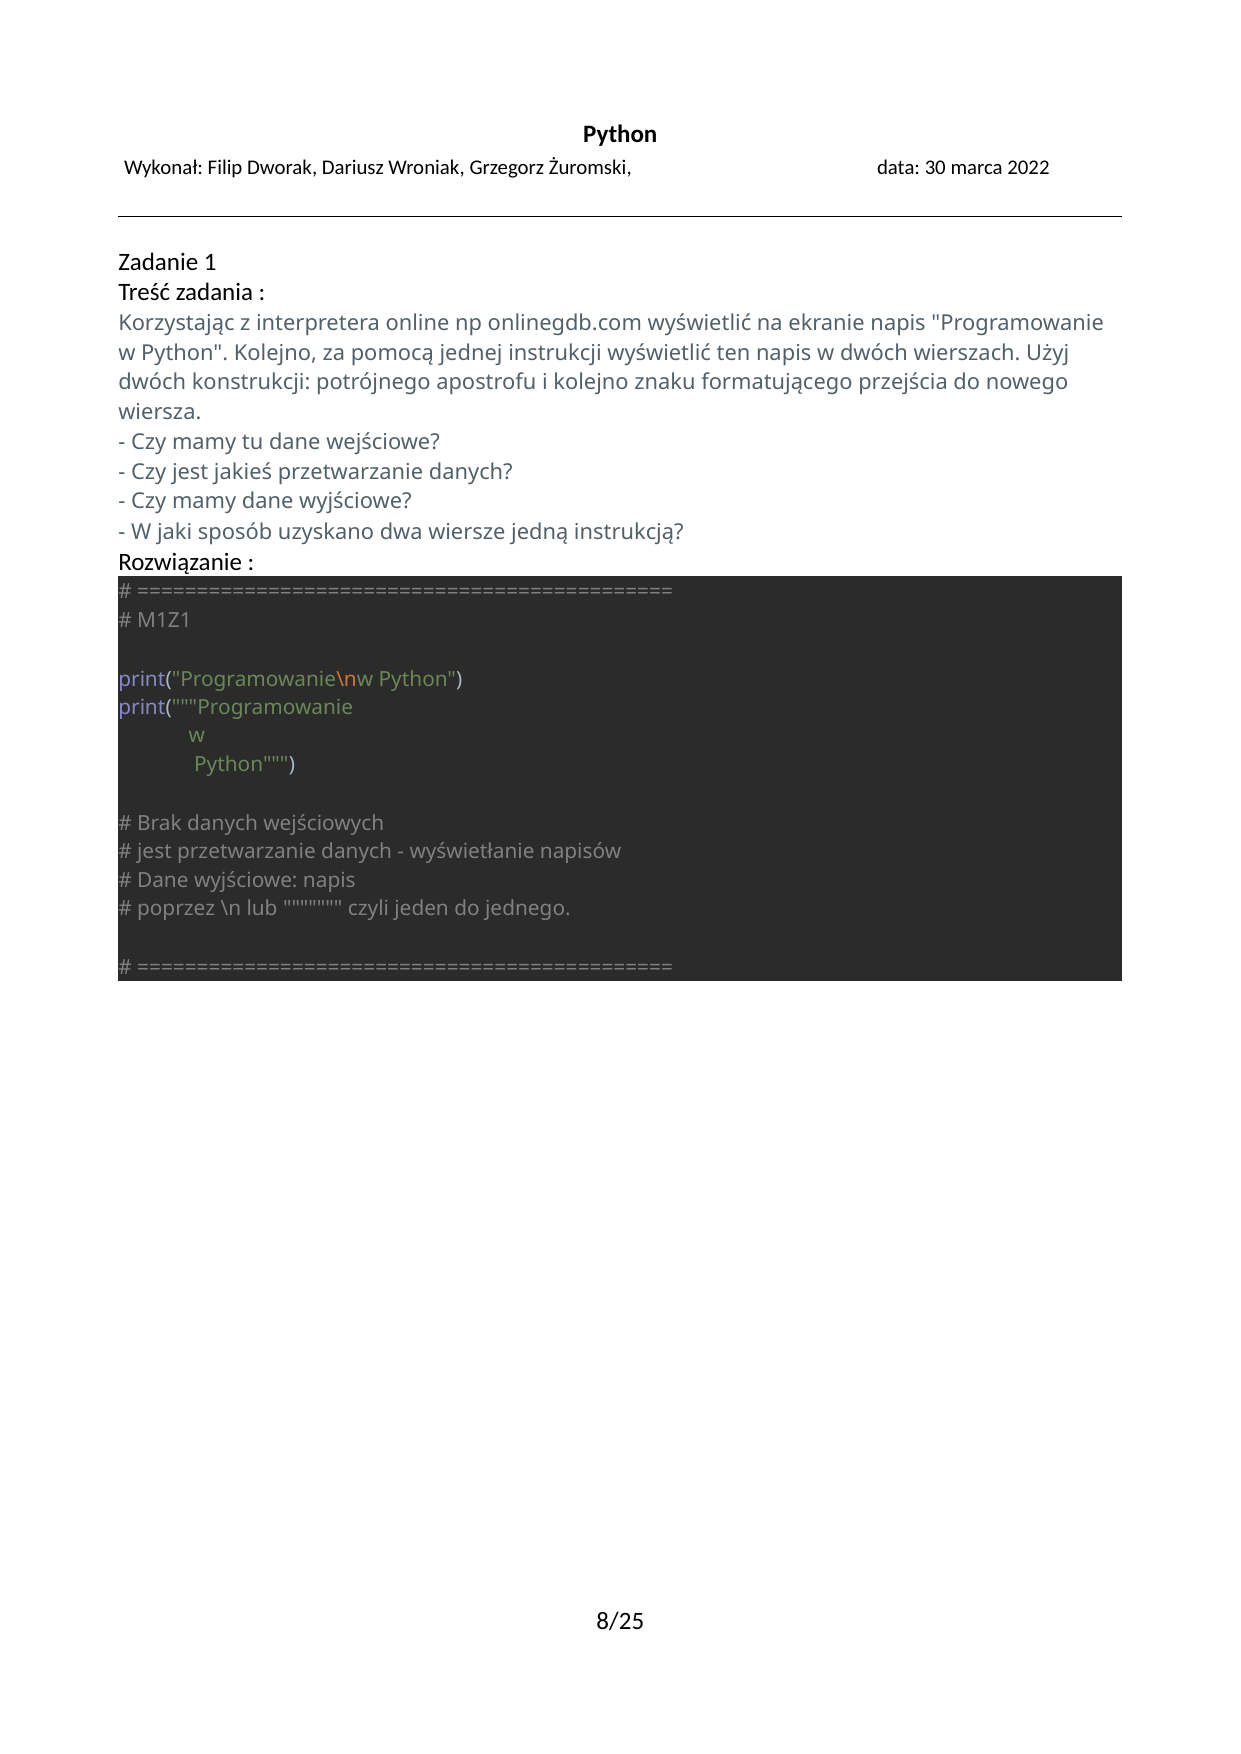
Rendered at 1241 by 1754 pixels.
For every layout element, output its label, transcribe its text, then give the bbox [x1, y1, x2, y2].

text Zadanie 1 [118, 246, 1122, 276]
text Treść zadania : [118, 276, 1122, 307]
text Rozwiązanie : [118, 546, 1122, 576]
text Korzystając z interpretera online np onlinegdb.com wyświetlić na ekranie napis "Programowanie w Python". Kolejno, za pomocą jednej instrukcji wyświetlić ten napis w dwóch wierszach. Użyj dwóch konstrukcji: potrójnego apostrofu i kolejno znaku formatującego przejścia do nowego wiersza. - Czy mamy tu dane wejściowe? - Czy jest jakieś przetwarzanie danych? - Czy mamy dane wyjściowe? - W jaki sposób uzyskano dwa wiersze jedną instrukcją? [118, 307, 1122, 546]
text # ============================================= # M1Z1 print("Programowanie\nw Python") print("""Programowanie w Python""") # Brak danych wejściowych # jest przetwarzanie danych - wyświetłanie napisów # Dane wyjściowe: napis # poprzez \n lub """"""" czyli jeden do jednego. # ============================================= [118, 576, 1122, 981]
